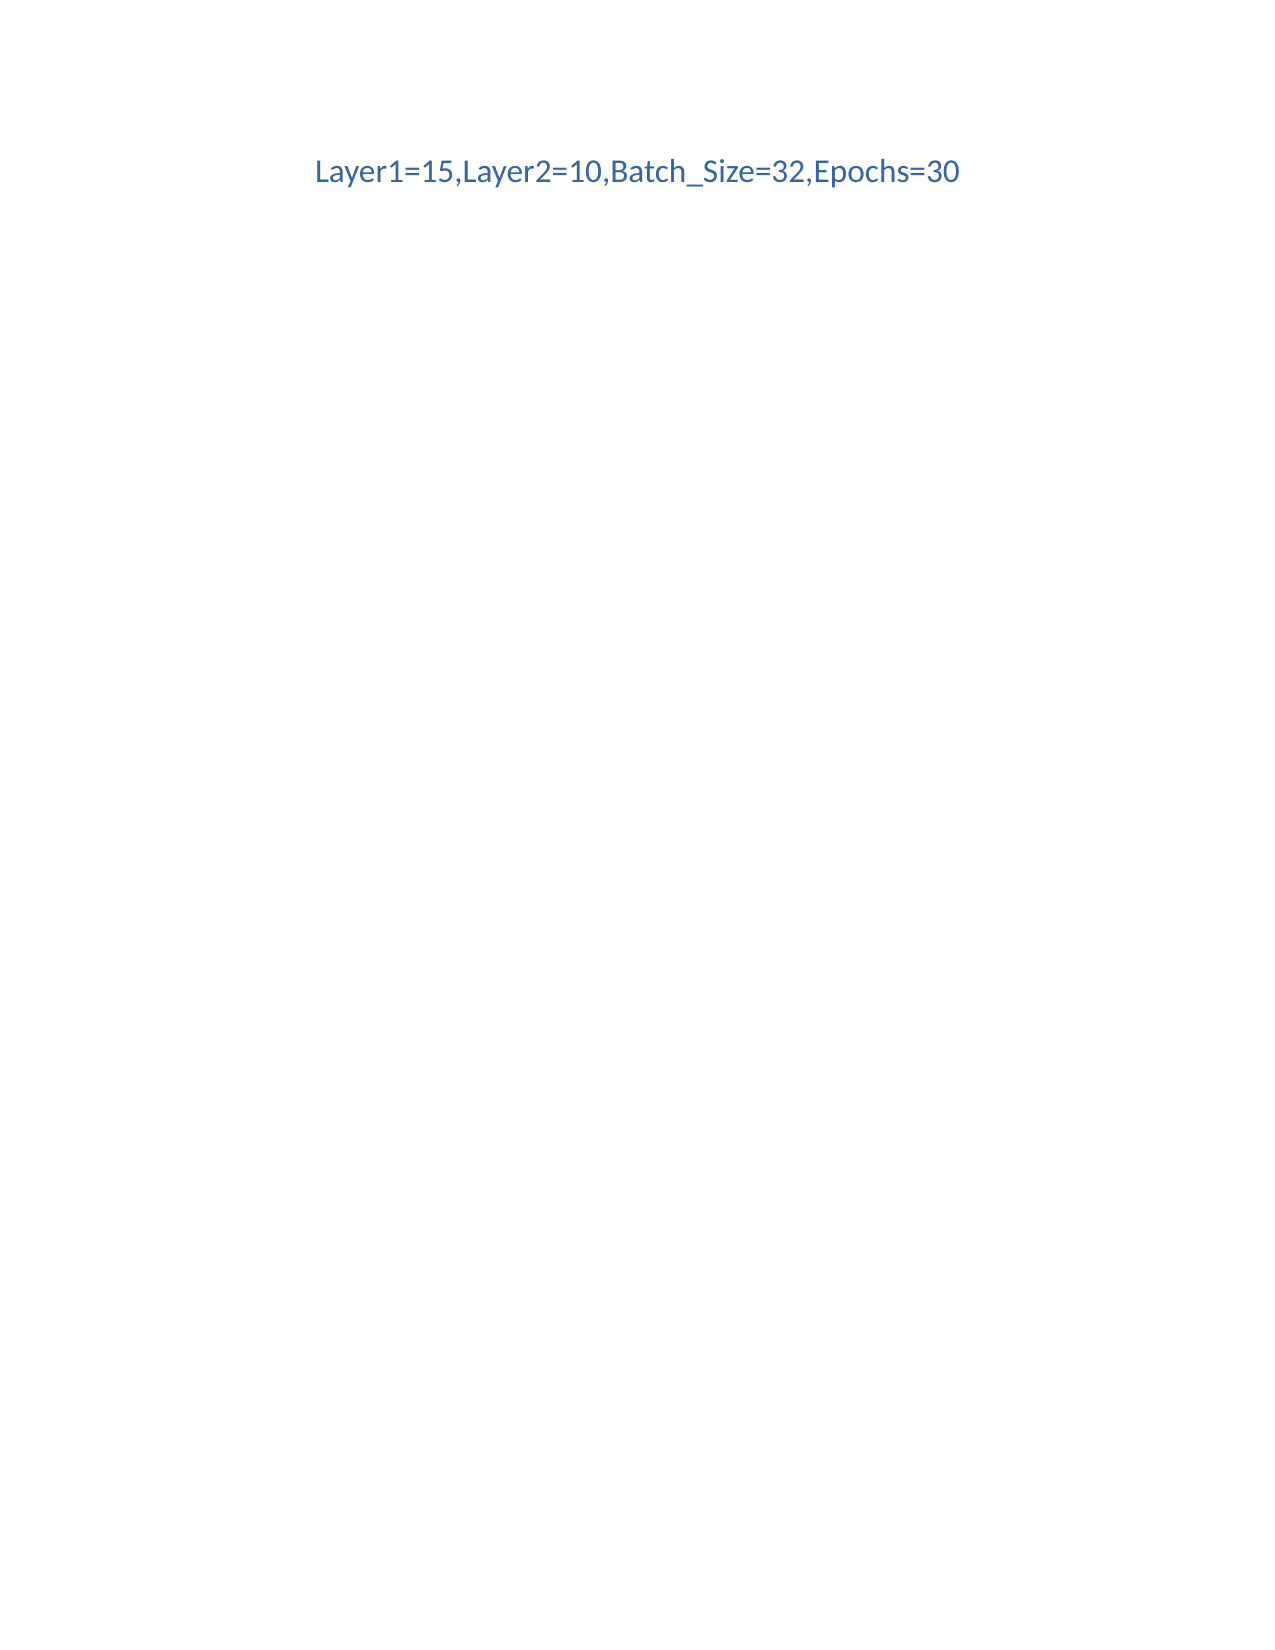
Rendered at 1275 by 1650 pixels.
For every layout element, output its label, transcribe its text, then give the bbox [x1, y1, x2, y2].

text Layer1=15,Layer2=10,Batch_Size=32,Epochs=30 [187, 150, 1087, 191]
